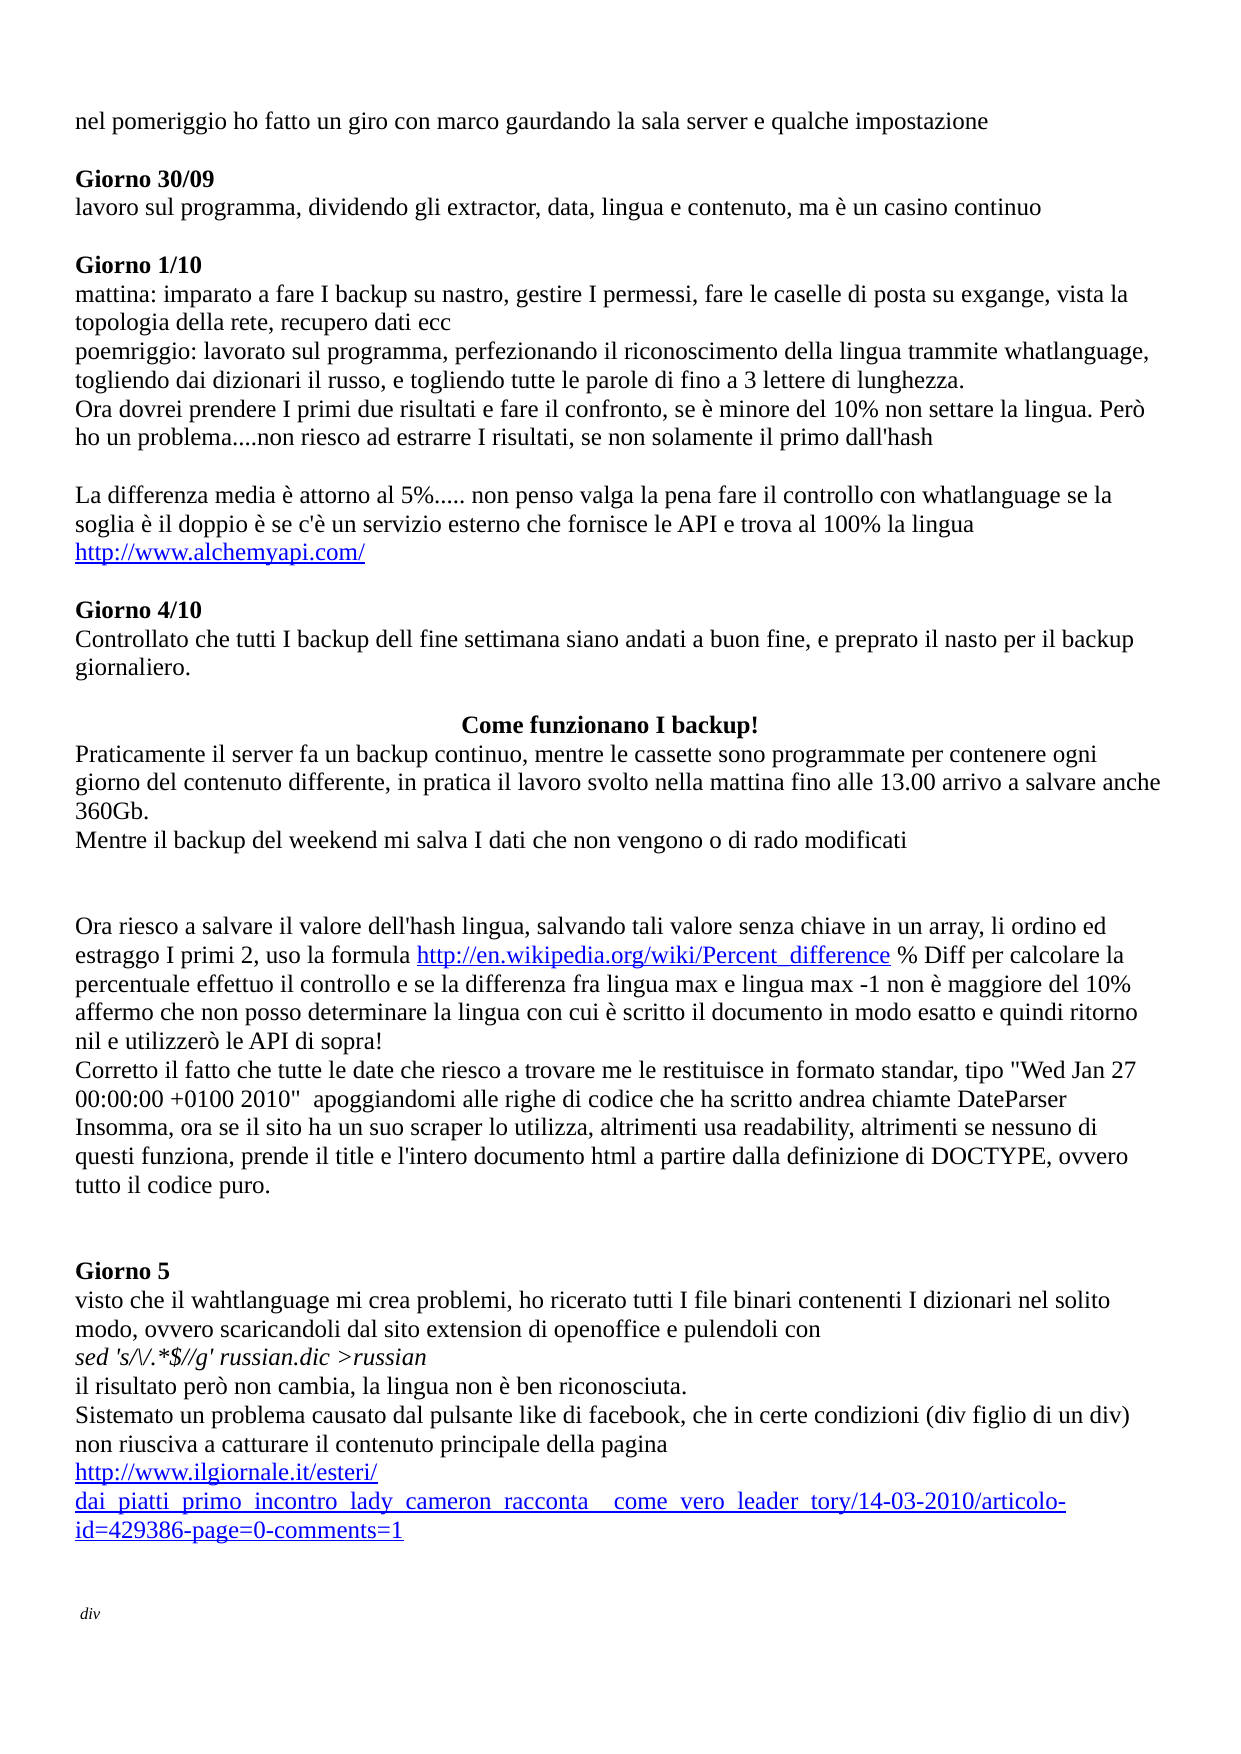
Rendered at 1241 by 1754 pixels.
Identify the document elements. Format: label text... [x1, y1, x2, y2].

text Corretto il fatto che tutte le date che riesco a trovare me le restituisce in formato standar, tipo "Wed Jan 27 00:00:00 +0100 2010" apoggiandomi alle righe di codice che ha scritto andrea chiamte DateParser [75, 1055, 1162, 1112]
text La differenza media è attorno al 5%..... non penso valga la pena fare il controllo con whatlanguage se la soglia è il doppio è se c'è un servizio esterno che fornisce le API e trova al 100% la lingua http://www.alchemyapi.com/ [75, 480, 1162, 566]
table_header [217, 1601, 1164, 1626]
text http://www.ilgiornale.it/esteri/dai_piatti_primo_incontro_lady_cameron_racconta__come_vero_leader_tory/14-03-2010/articolo-id=429386-page=0-comments=1 [75, 1457, 1162, 1544]
text lavoro sul programma, dividendo gli extractor, data, lingua e contenuto, ma è un casino continuo [75, 192, 1162, 221]
table_header div [77, 1601, 217, 1626]
text Giorno 30/09 [75, 164, 1162, 192]
text Ora riesco a salvare il valore dell'hash lingua, salvando tali valore senza chiave in un array, li ordino ed estraggo I primi 2, uso la formula http://en.wikipedia.org/wiki/Percent_difference % Diff per calcolare la percentuale effettuo il controllo e se la differenza fra lingua max e lingua max -1 non è maggiore del 10% affermo che non posso determinare la lingua con cui è scritto il documento in modo esatto e quindi ritorno nil e utilizzerò le API di sopra! [75, 911, 1162, 1055]
text Giorno 1/10 [75, 250, 1162, 279]
text Controllato che tutti I backup dell fine settimana siano andati a buon fine, e preprato il nasto per il backup giornaliero. [75, 624, 1162, 681]
text Come funzionano I backup! [75, 710, 1162, 739]
text Praticamente il server fa un backup continuo, mentre le cassette sono programmate per contenere ogni giorno del contenuto differente, in pratica il lavoro svolto nella mattina fino alle 13.00 arrivo a salvare anche 360Gb. [75, 739, 1162, 825]
text poemriggio: lavorato sul programma, perfezionando il riconoscimento della lingua trammite whatlanguage, togliendo dai dizionari il russo, e togliendo tutte le parole di fino a 3 lettere di lunghezza. [75, 336, 1162, 394]
text visto che il wahtlanguage mi crea problemi, ho ricerato tutti I file binari contenenti I dizionari nel solito modo, ovvero scaricandoli dal sito extension di openoffice e pulendoli con [75, 1285, 1162, 1342]
text mattina: imparato a fare I backup su nastro, gestire I permessi, fare le caselle di posta su exgange, vista la topologia della rete, recupero dati ecc [75, 279, 1162, 336]
text sed 's/\/.*$//g' russian.dic >russian [75, 1342, 1162, 1371]
text Sistemato un problema causato dal pulsante like di facebook, che in certe condizioni (div figlio di un div) non riusciva a catturare il contenuto principale della pagina [75, 1400, 1162, 1457]
text Mentre il backup del weekend mi salva I dati che non vengono o di rado modificati [75, 825, 1162, 854]
text il risultato però non cambia, la lingua non è ben riconosciuta. [75, 1371, 1162, 1400]
text Giorno 5 [75, 1256, 1162, 1285]
text nel pomeriggio ho fatto un giro con marco gaurdando la sala server e qualche impostazione [75, 106, 1162, 135]
text Ora dovrei prendere I primi due risultati e fare il confronto, se è minore del 10% non settare la lingua. Però ho un problema....non riesco ad estrarre I risultati, se non solamente il primo dall'hash [75, 394, 1162, 451]
text Giorno 4/10 [75, 595, 1162, 624]
text Insomma, ora se il sito ha un suo scraper lo utilizza, altrimenti usa readability, altrimenti se nessuno di questi funziona, prende il title e l'intero documento html a partire dalla definizione di DOCTYPE, ovvero tutto il codice puro. [75, 1112, 1162, 1199]
